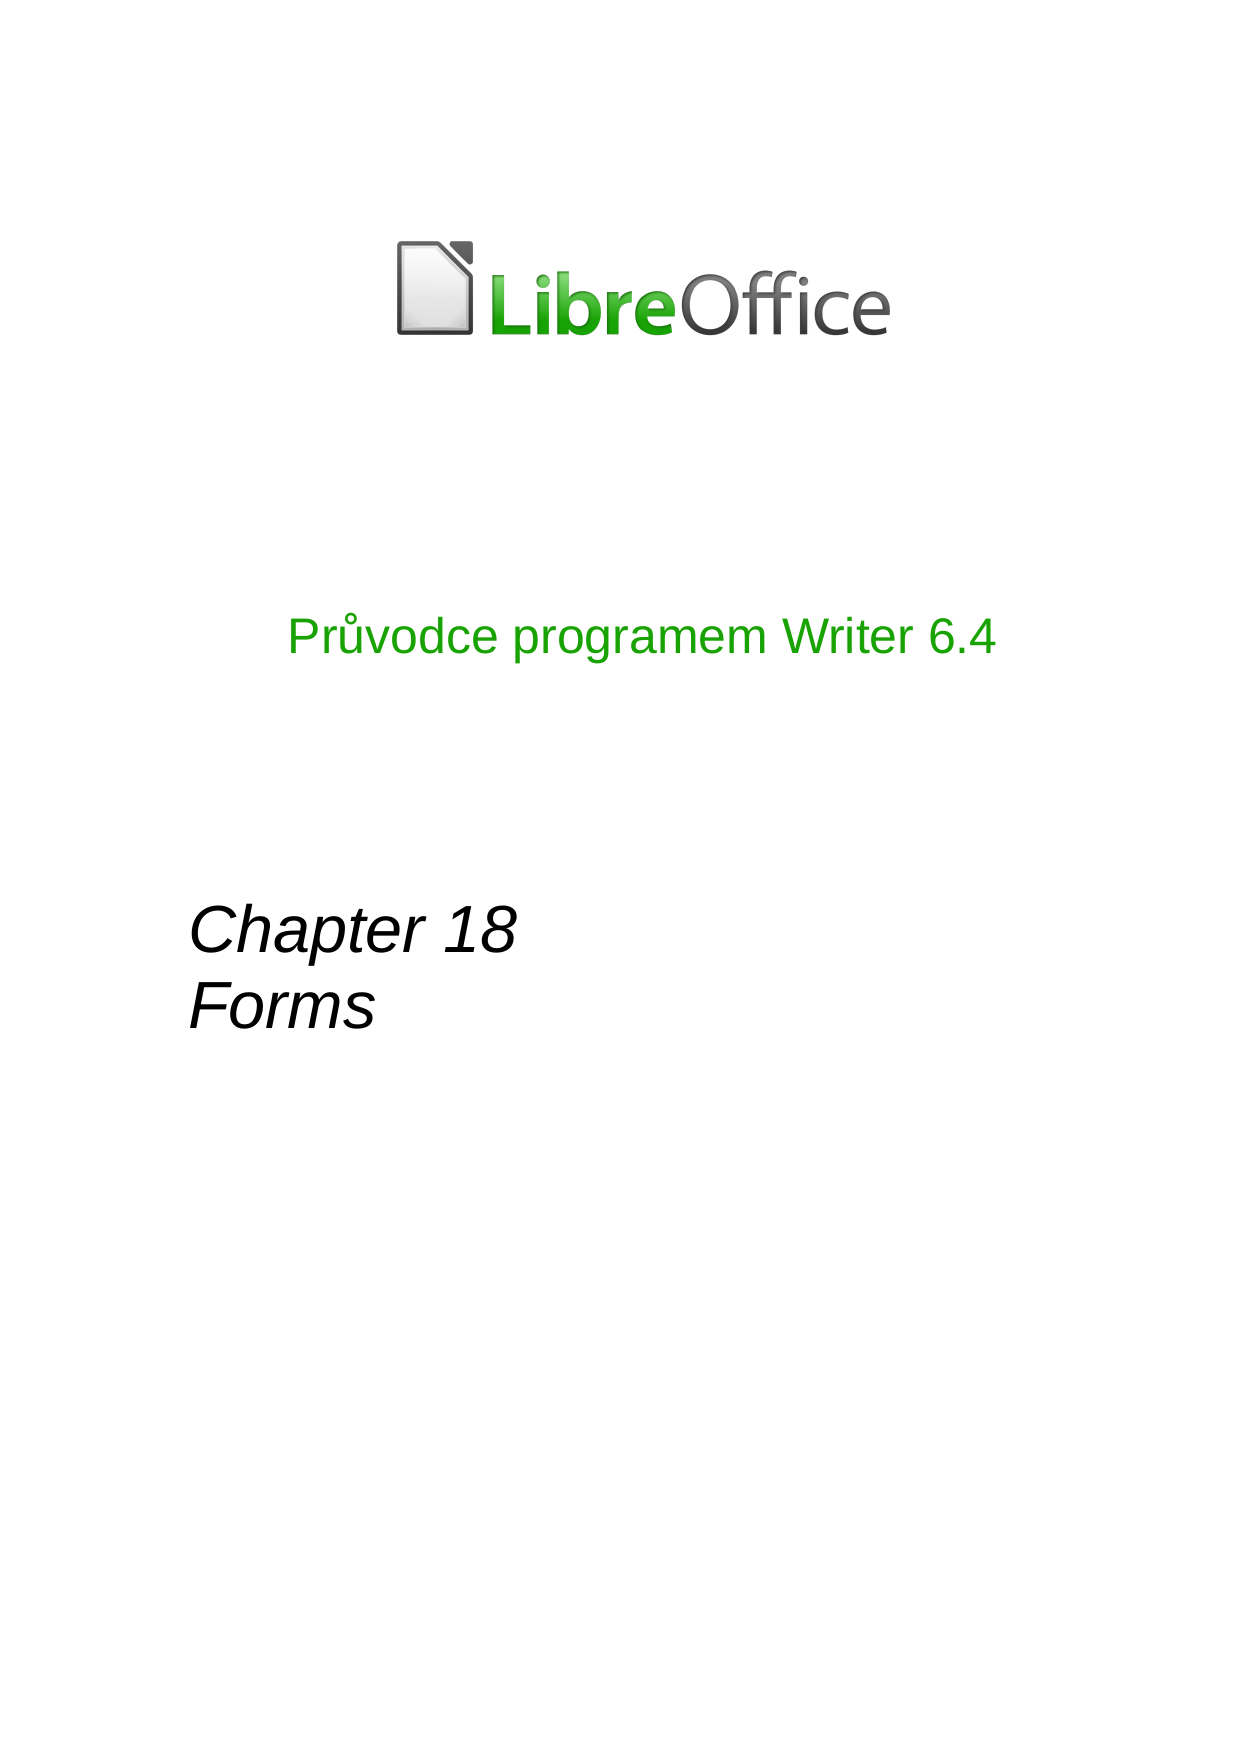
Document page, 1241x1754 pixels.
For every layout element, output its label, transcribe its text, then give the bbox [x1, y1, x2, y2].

title Chapter 18 Forms [188, 889, 1098, 1043]
picture [392, 236, 893, 342]
text Průvodce programem Writer 6.4 [188, 607, 1098, 664]
